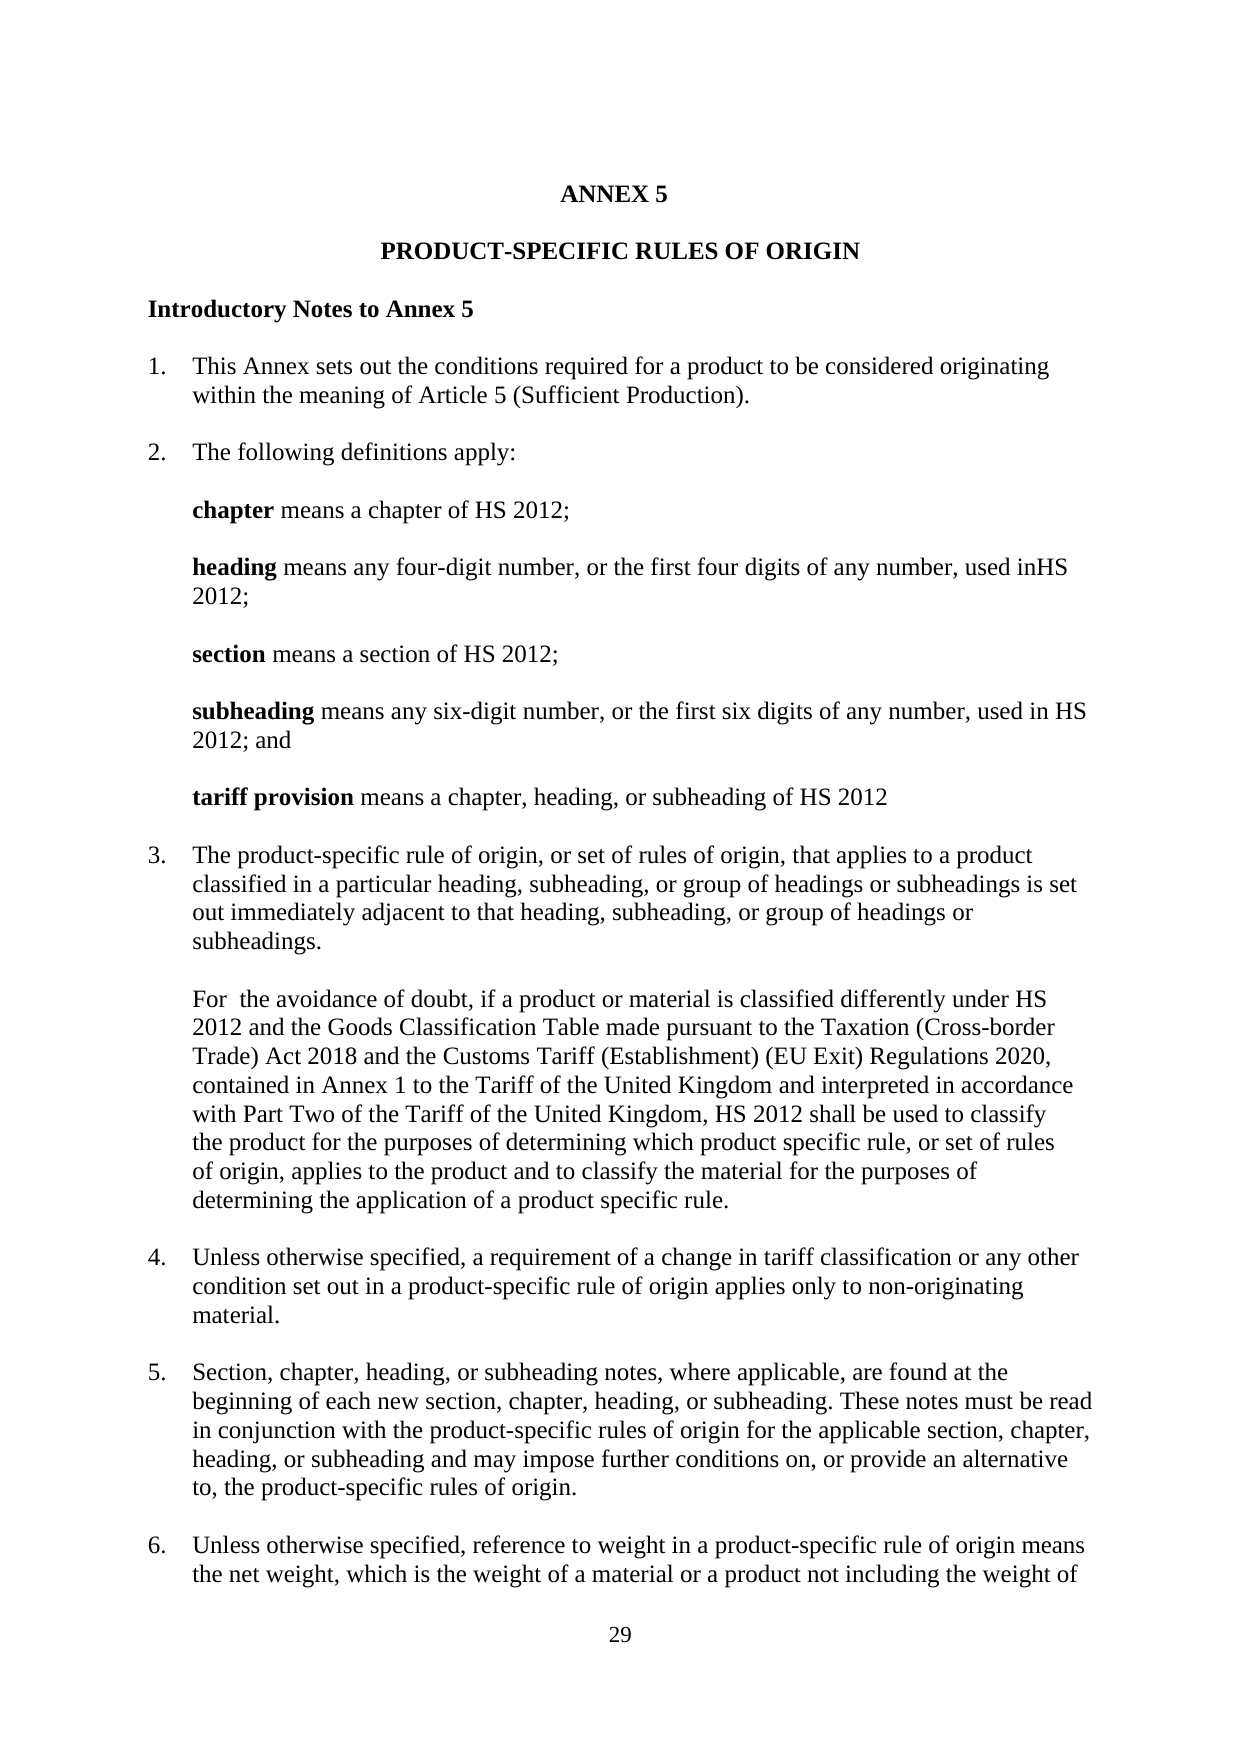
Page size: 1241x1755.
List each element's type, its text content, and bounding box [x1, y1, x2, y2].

subtitle Introductory Notes to Annex 5 [148, 294, 1093, 322]
text chapter means a chapter of HS 2012; [192, 495, 1093, 524]
list The product-specific rule of origin, or set of rules of origin, that applies to a product classified in a particular heading, subheading, or group of headings or subheadings is set out immediately adjacent to that heading, subheading, or group of headings or subheadings. [148, 840, 1093, 955]
text ANNEX 5 [148, 179, 1093, 207]
list The following definitions apply: [148, 437, 1093, 466]
text PRODUCT-SPECIFIC RULES OF ORIGIN [148, 236, 1093, 265]
list Unless otherwise specified, a requirement of a change in tariff classification or any other condition set out in a product-specific rule of origin applies only to non-originating material. [148, 1242, 1093, 1329]
text tariff provision means a chapter, heading, or subheading of HS 2012 [192, 782, 1093, 811]
text For the avoidance of doubt, if a product or material is classified differently under HS 2012 and the Goods Classification Table made pursuant to the Taxation (Cross-border Trade) Act 2018 and the Customs Tariff (Establishment) (EU Exit) Regulations 2020, contained in Annex 1 to the Tariff of the United Kingdom and interpreted in accordance with Part Two of the Tariff of the United Kingdom, HS 2012 shall be used to classify the product for the purposes of determining which product specific rule, or set of rules of origin, applies to the product and to classify the material for the purposes of determining the application of a product specific rule. [192, 984, 1082, 1214]
text subheading means any six-digit number, or the first six digits of any number, used in HS 2012; and [192, 696, 1093, 754]
list This Annex sets out the conditions required for a product to be considered originating within the meaning of Article 5 (Sufficient Production). [148, 351, 1093, 409]
text heading means any four-digit number, or the first four digits of any number, used inHS 2012; [192, 552, 1093, 610]
list Unless otherwise specified, reference to weight in a product-specific rule of origin means the net weight, which is the weight of a material or a product not including the weight of [148, 1530, 1093, 1587]
list Section, chapter, heading, or subheading notes, where applicable, are found at the beginning of each new section, chapter, heading, or subheading. These notes must be read in conjunction with the product-specific rules of origin for the applicable section, chapter, heading, or subheading and may impose further conditions on, or provide an alternative to, the product-specific rules of origin. [148, 1357, 1093, 1501]
text section means a section of HS 2012; [192, 639, 1093, 667]
